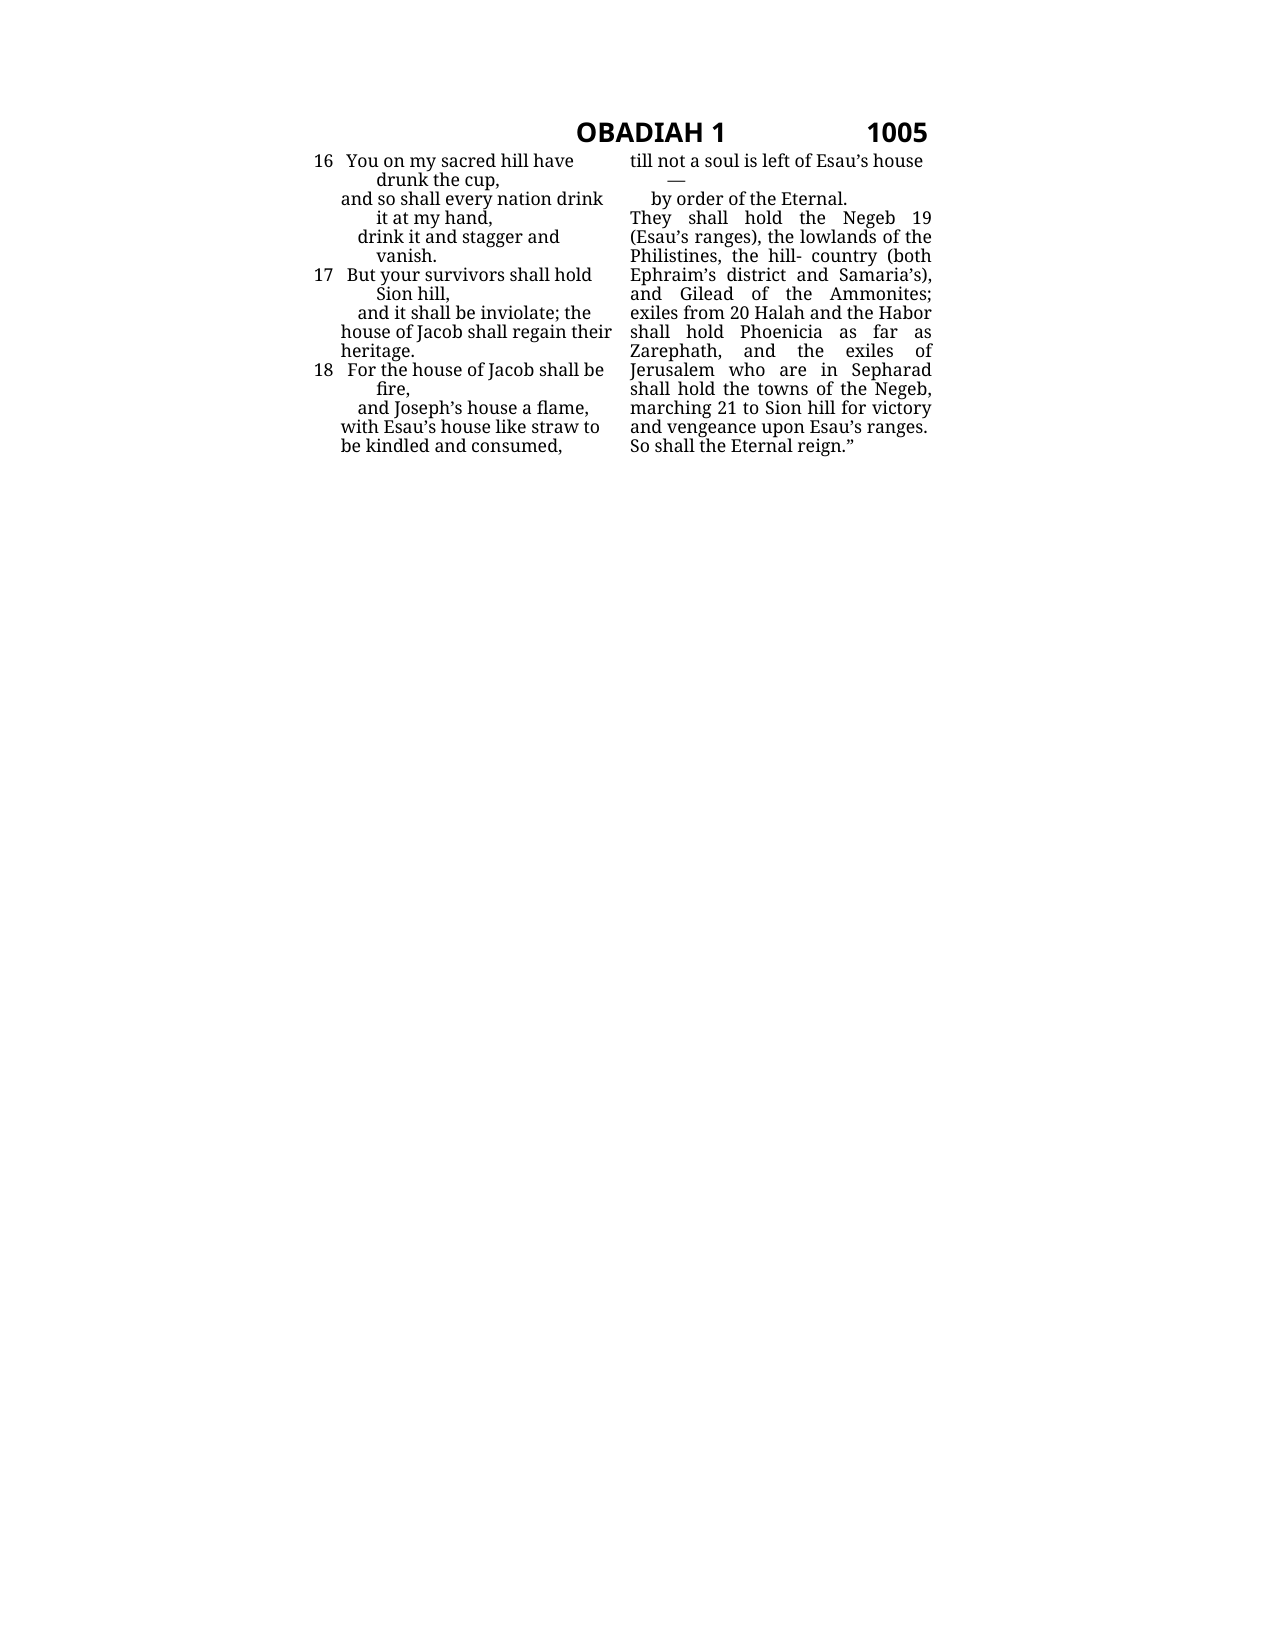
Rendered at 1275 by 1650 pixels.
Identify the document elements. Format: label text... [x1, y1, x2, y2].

text fire, [376, 381, 616, 399]
text till not a soul is left of Esau’s house— [630, 152, 932, 190]
text They shall hold the Negeb 19 (Esau’s ranges), the lowlands of the Philistines, the hill- country (both Ephraim’s dis­trict and Samaria’s), and Gilead of the Ammonites; exiles from 20 Halah and the Habor shall hold Phoenicia as far as Zarephath, and the exiles of Jerusalem who are in Sepharad shall hold the towns of the Negeb, marching 21 to Sion hill for victory and vengeance upon Esau’s ranges. [630, 209, 932, 438]
text So shall the Eternal reign.” [630, 438, 932, 457]
text by order of the Eternal. [651, 190, 932, 209]
text drink it and stagger and vanish. [357, 228, 616, 266]
text and so shall every nation drink it at my hand, [341, 190, 616, 228]
list For the house of Jacob shall be [313, 361, 616, 381]
list You on my sacred hill have [313, 152, 616, 171]
text Sion hill, [376, 285, 616, 304]
text drunk the cup, [376, 171, 616, 190]
text and it shall be inviolate; the house of Jacob shall regain their heritage. [341, 304, 616, 361]
text and Joseph’s house a flame, with Esau’s house like straw to be kindled and con­sumed, [341, 399, 616, 457]
list But your survivors shall hold [313, 266, 616, 285]
